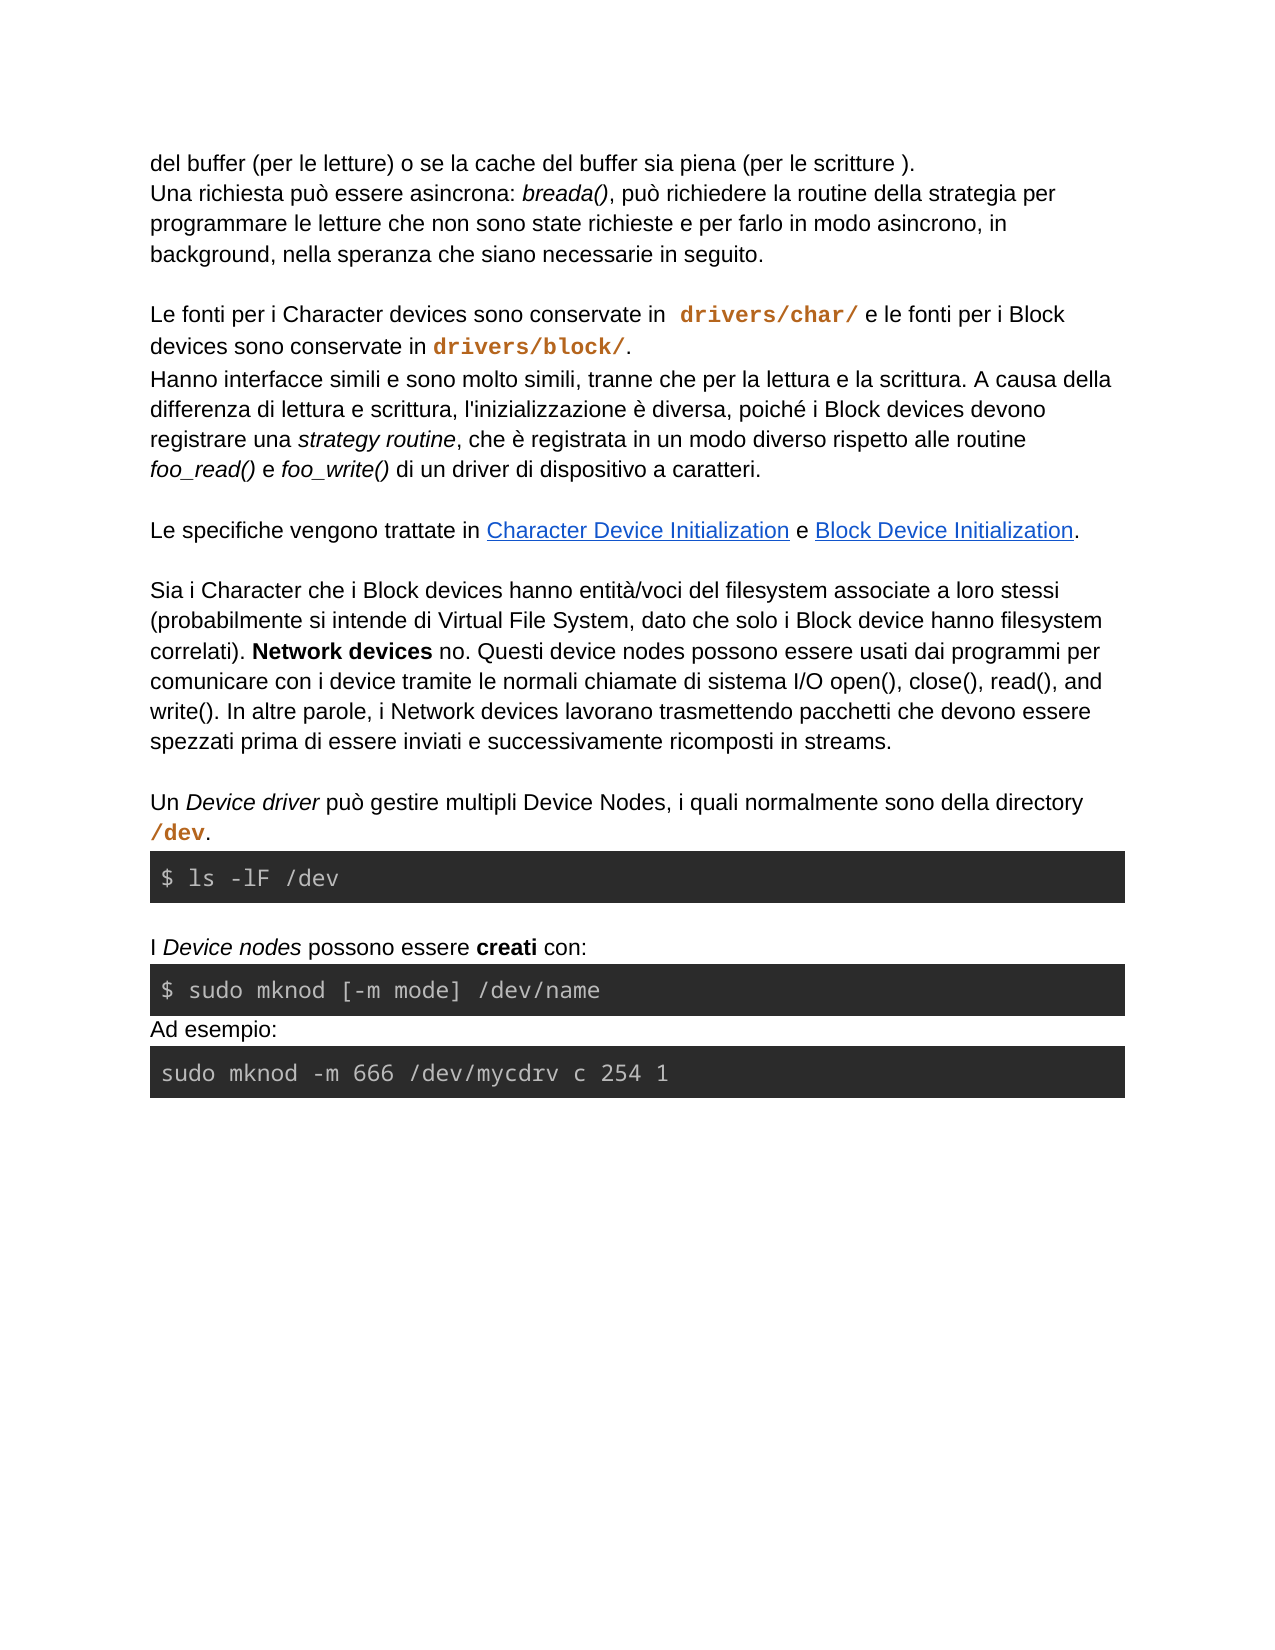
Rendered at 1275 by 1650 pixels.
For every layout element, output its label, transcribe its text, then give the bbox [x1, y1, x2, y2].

table_header sudo mknod -m 666 /dev/mycdrv c 254 1 [150, 1046, 1125, 1098]
text Le fonti per i Character devices sono conservate in drivers/char/ e le fonti per i Block devices sono conservate in drivers/block/. [150, 301, 1125, 362]
text Un Device driver può gestire multipli Device Nodes, i quali normalmente sono della directory /dev. [150, 789, 1125, 847]
text Hanno interfacce simili e sono molto simili, tranne che per la lettura e la scrittura. A causa della differenza di lettura e scrittura, l'inizializzazione è diversa, poiché i Block devices devono registrare una strategy routine, che è registrata in un modo diverso rispetto alle routine foo_read() e foo_write() di un driver di dispositivo a caratteri. [150, 366, 1125, 483]
text I Device nodes possono essere creati con: [150, 934, 1125, 960]
text del buffer (per le letture) o se la cache del buffer sia piena (per le scritture ). [150, 150, 1125, 176]
table_header $ sudo mknod [-m mode] /dev/name [150, 964, 1125, 1016]
text Sia i Character che i Block devices hanno entità/voci del filesystem associate a loro stessi (probabilmente si intende di Virtual File System, dato che solo i Block device hanno filesystem correlati). Network devices no. Questi device nodes possono essere usati dai programmi per comunicare con i device tramite le normali chiamate di sistema I/O open(), close(), read(), and write(). In altre parole, i Network devices lavorano trasmettendo pacchetti che devono essere spezzati prima di essere inviati e successivamente ricomposti in streams. [150, 577, 1125, 754]
text Le specifiche vengono trattate in Character Device Initialization e Block Device Initialization. [150, 517, 1125, 543]
text Una richiesta può essere asincrona: breada(), può richiedere la routine della strategia per programmare le letture che non sono state richieste e per farlo in modo asincrono, in background, nella speranza che siano necessarie in seguito. [150, 180, 1125, 267]
text Ad esempio: [150, 1016, 1125, 1042]
table_header $ ls -lF /dev [150, 851, 1125, 903]
